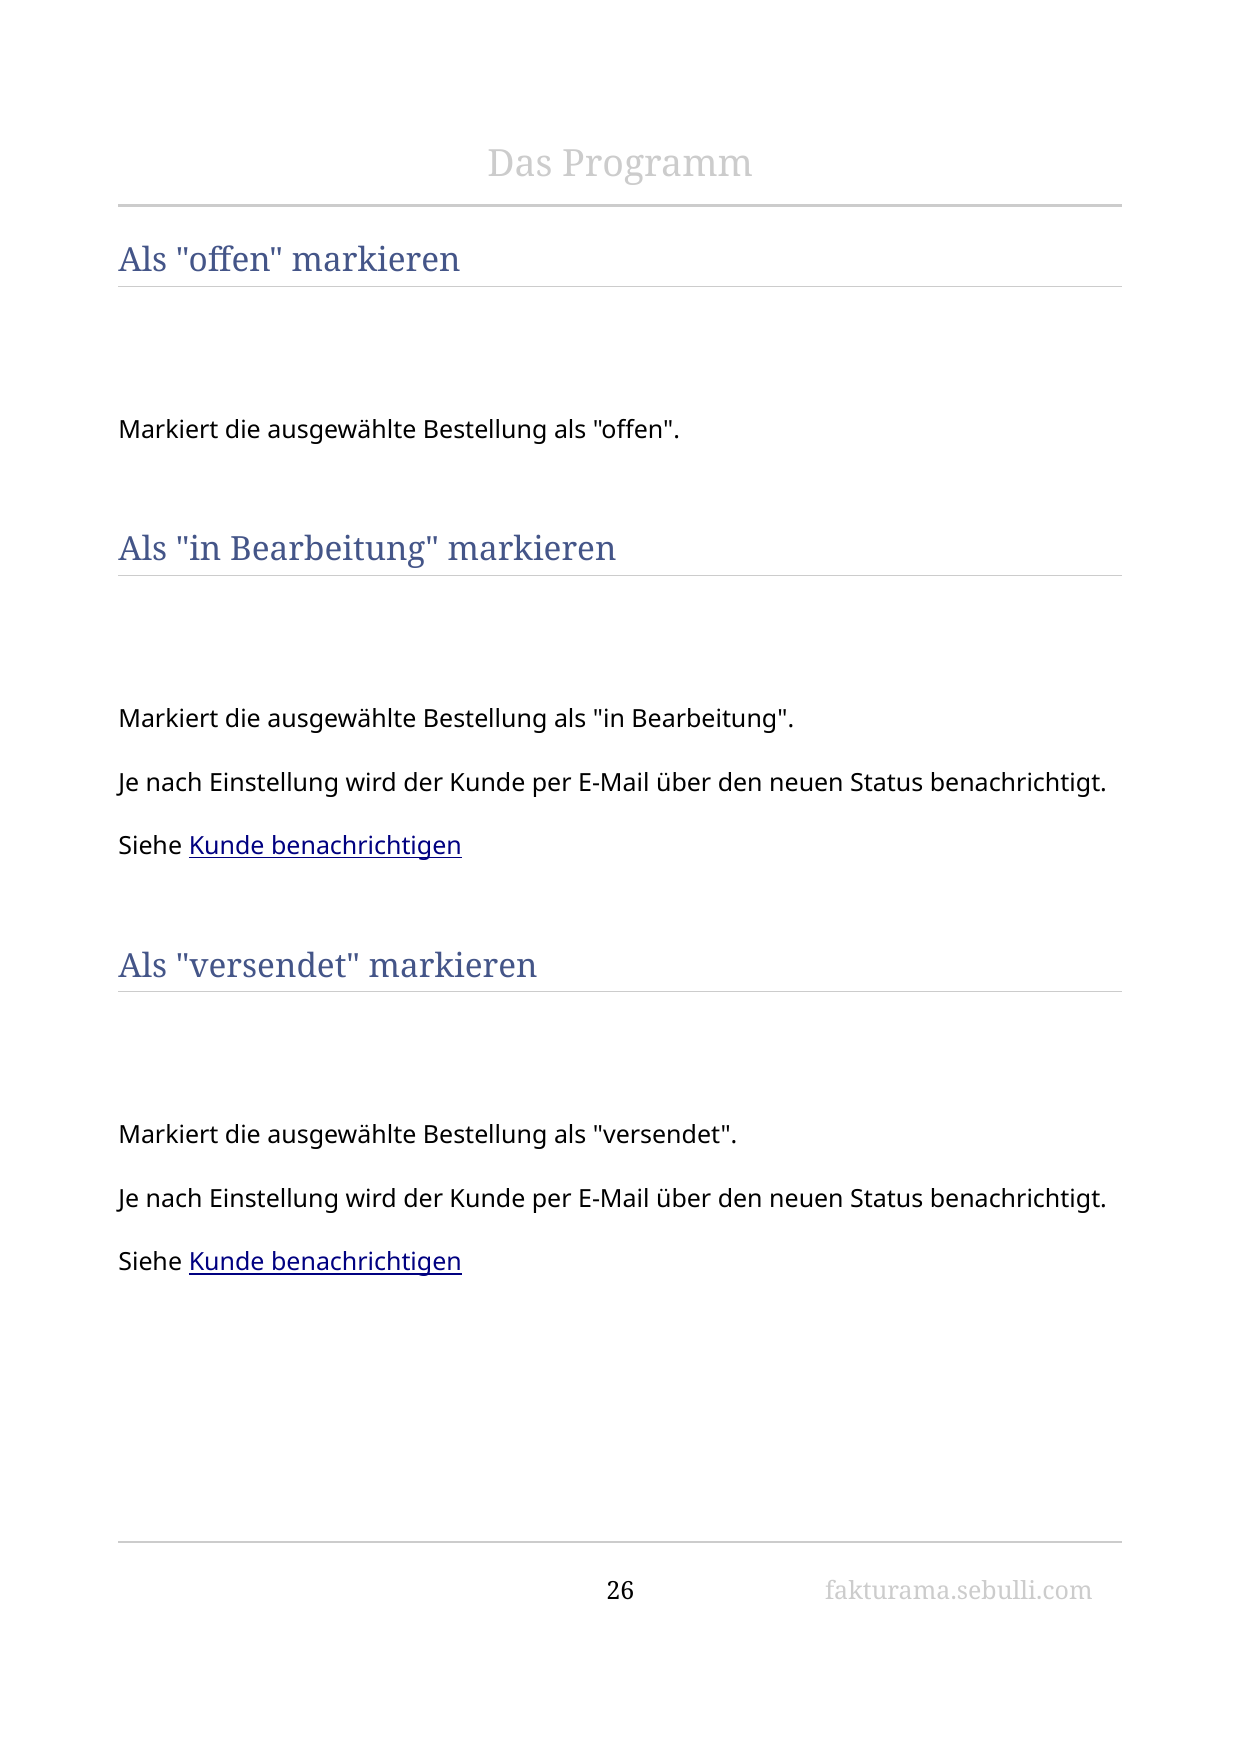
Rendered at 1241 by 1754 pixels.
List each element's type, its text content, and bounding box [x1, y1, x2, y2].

text Je nach Einstellung wird der Kunde per E-Mail über den neuen Status benachrichtigt. [118, 1180, 1122, 1214]
text Markiert die ausgewählte Bestellung als "versendet". [118, 1117, 1122, 1151]
subtitle Als "offen" markieren [118, 236, 1122, 286]
text Markiert die ausgewählte Bestellung als "in Bearbeitung". [118, 701, 1122, 735]
text Siehe Kunde benachrichtigen [118, 1244, 1122, 1278]
subtitle Als "in Bearbeitung" markieren [118, 525, 1122, 575]
text Siehe Kunde benachrichtigen [118, 828, 1122, 862]
subtitle Als "versendet" markieren [118, 941, 1122, 991]
text Je nach Einstellung wird der Kunde per E-Mail über den neuen Status benachrichtigt. [118, 764, 1122, 798]
text Markiert die ausgewählte Bestellung als "offen". [118, 412, 1122, 446]
